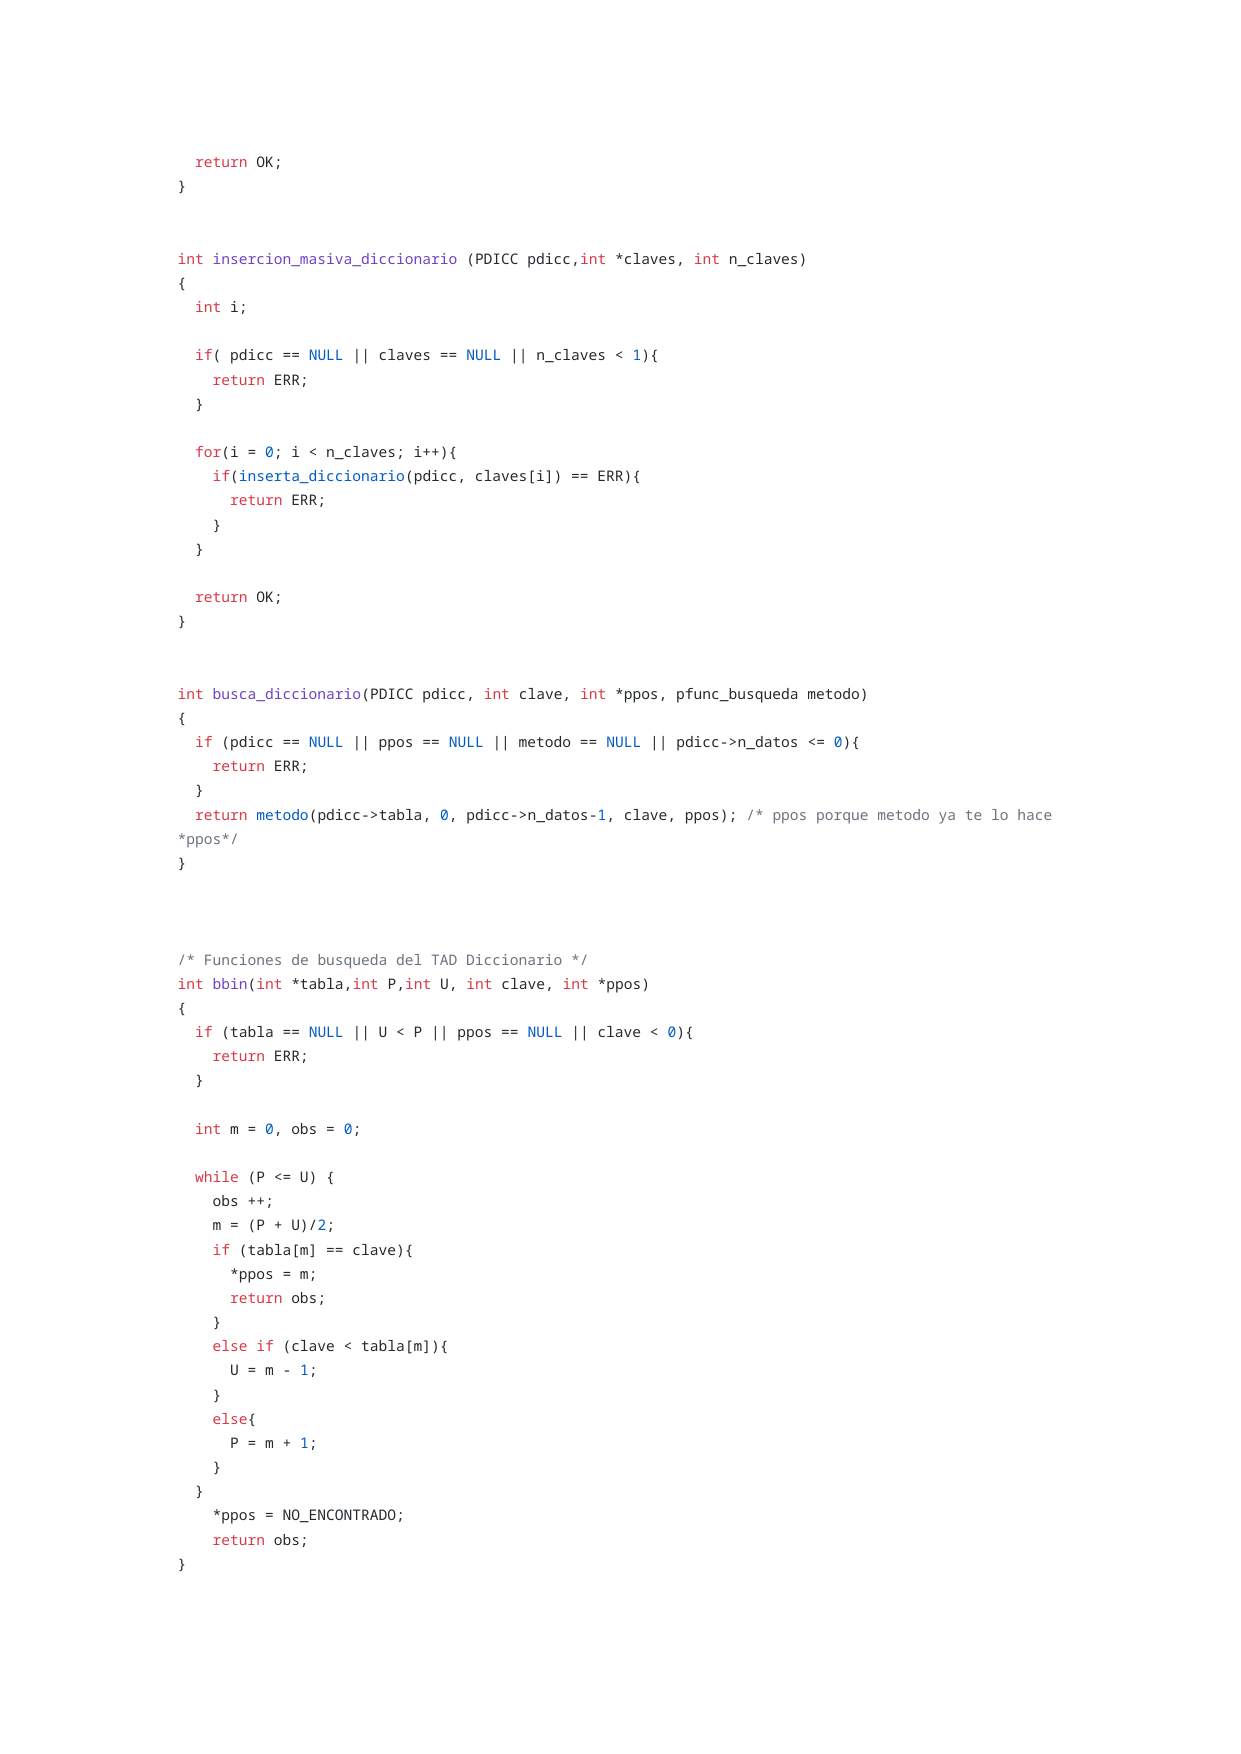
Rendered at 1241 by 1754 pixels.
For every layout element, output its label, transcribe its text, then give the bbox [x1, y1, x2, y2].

table_cell } [165, 1549, 1075, 1598]
table_cell [165, 1139, 1075, 1163]
table_cell [165, 220, 1075, 244]
table_cell } [165, 1066, 1075, 1090]
table_cell return ERR; [165, 1042, 1075, 1066]
table_cell U = m - 1; [165, 1356, 1075, 1380]
table_cell } [165, 389, 1075, 413]
table_cell return obs; [165, 1525, 1075, 1549]
table_cell return ERR; [165, 365, 1075, 389]
table_cell *ppos = m; [165, 1259, 1075, 1283]
table_cell obs ++; [165, 1187, 1075, 1211]
table_cell [165, 897, 1075, 921]
table_cell return ERR; [165, 752, 1075, 776]
table_cell } [165, 1453, 1075, 1477]
table_cell int i; [165, 293, 1075, 317]
table_cell { [165, 269, 1075, 293]
table_cell return OK; [165, 583, 1075, 607]
table_cell } [165, 607, 1075, 655]
table_cell } [165, 534, 1075, 558]
table_cell int insercion_masiva_diccionario (PDICC pdicc,int *claves, int n_claves) [165, 244, 1075, 268]
table_cell if (pdicc == NULL || ppos == NULL || metodo == NULL || pdicc->n_datos <= 0){ [165, 728, 1075, 752]
table_cell } [165, 1308, 1075, 1332]
table_cell [165, 1090, 1075, 1114]
table_cell int bbin(int *tabla,int P,int U, int clave, int *ppos) [165, 969, 1075, 993]
table_cell if(inserta_diccionario(pdicc, claves[i]) == ERR){ [165, 462, 1075, 486]
table_cell *ppos = NO_ENCONTRADO; [165, 1501, 1075, 1525]
table_cell [165, 559, 1075, 583]
table_cell } [165, 849, 1075, 897]
table_cell return metodo(pdicc->tabla, 0, pdicc->n_datos-1, clave, ppos); /* ppos porque metodo ya te lo hace *ppos*/ [165, 800, 1075, 848]
table_cell /* Funciones de busqueda del TAD Diccionario */ [165, 945, 1075, 969]
table_cell } [165, 510, 1075, 534]
table_cell return OK; [165, 148, 1075, 172]
table_cell if( pdicc == NULL || claves == NULL || n_claves < 1){ [165, 341, 1075, 365]
table_cell return obs; [165, 1284, 1075, 1308]
table_cell } [165, 1477, 1075, 1501]
table_cell int m = 0, obs = 0; [165, 1114, 1075, 1138]
table_cell for(i = 0; i < n_claves; i++){ [165, 438, 1075, 462]
table_cell } [165, 776, 1075, 800]
table_cell while (P <= U) { [165, 1163, 1075, 1187]
table_cell [165, 921, 1075, 945]
table_cell [165, 414, 1075, 438]
table_cell { [165, 994, 1075, 1018]
table_cell m = (P + U)/2; [165, 1211, 1075, 1235]
table_cell int busca_diccionario(PDICC pdicc, int clave, int *ppos, pfunc_busqueda metodo) [165, 679, 1075, 703]
table_cell P = m + 1; [165, 1429, 1075, 1453]
table_cell [165, 317, 1075, 341]
table_cell { [165, 704, 1075, 728]
table_cell if (tabla == NULL || U < P || ppos == NULL || clave < 0){ [165, 1018, 1075, 1042]
table_cell [165, 655, 1075, 679]
table_cell else if (clave < tabla[m]){ [165, 1332, 1075, 1356]
table_cell } [165, 1380, 1075, 1404]
table_cell } [165, 172, 1075, 220]
table_cell return ERR; [165, 486, 1075, 510]
table_cell if (tabla[m] == clave){ [165, 1235, 1075, 1259]
table_cell else{ [165, 1404, 1075, 1428]
